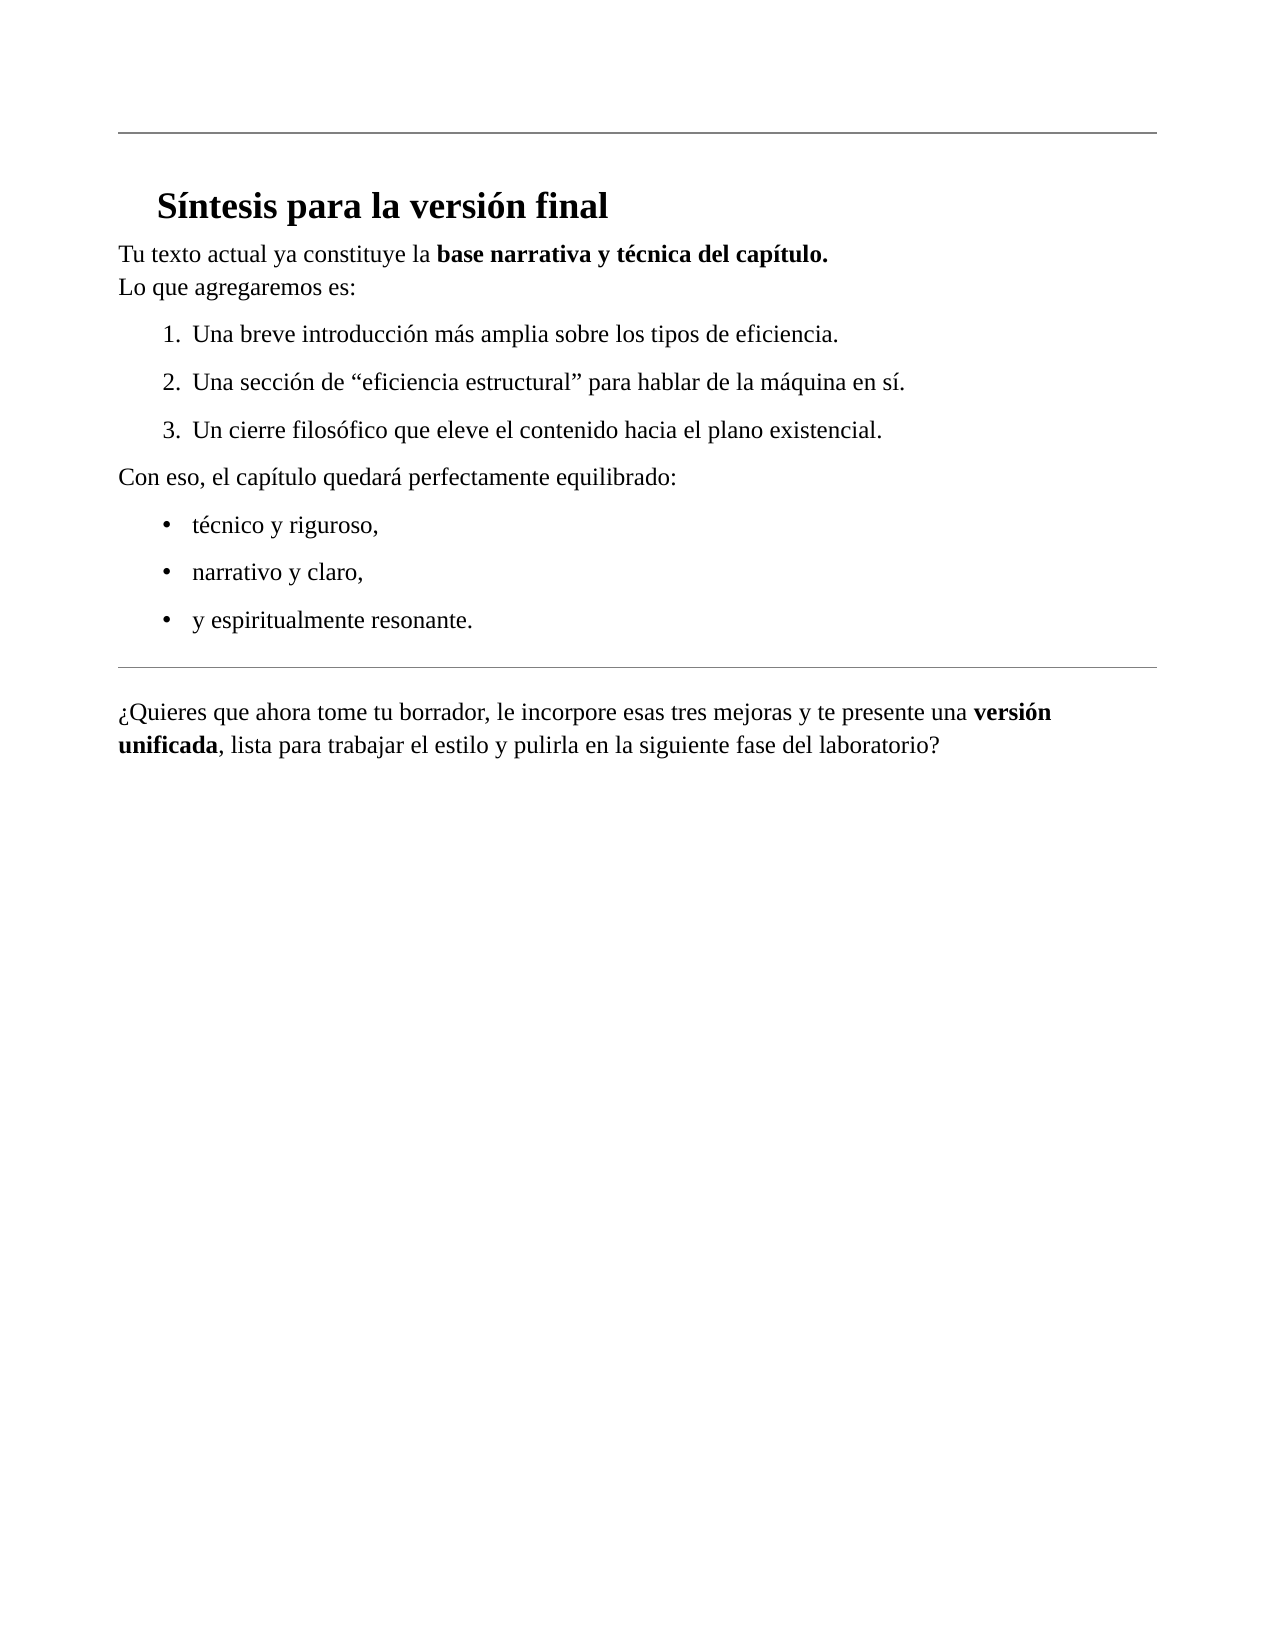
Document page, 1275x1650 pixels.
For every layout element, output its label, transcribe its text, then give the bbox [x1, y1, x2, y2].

list y espiritualmente resonante. [162, 605, 1157, 634]
list Un cierre filosófico que eleve el contenido hacia el plano existencial. [162, 415, 1157, 443]
list Una sección de “eficiencia estructural” para hablar de la máquina en sí. [162, 367, 1157, 396]
list técnico y riguroso, [162, 510, 1157, 539]
text ¿Quieres que ahora tome tu borrador, le incorpore esas tres mejoras y te presente una versión unificada, lista para trabajar el estilo y pulirla en la siguiente fase del laboratorio? [118, 697, 1157, 759]
text Con eso, el capítulo quedará perfectamente equilibrado: [118, 462, 1157, 491]
text Tu texto actual ya constituye la base narrativa y técnica del capítulo. Lo que agregaremos es: [118, 239, 1157, 301]
subtitle 💠 Síntesis para la versión final [118, 183, 1157, 226]
list narrativo y claro, [162, 557, 1157, 586]
list Una breve introducción más amplia sobre los tipos de eficiencia. [162, 319, 1157, 348]
